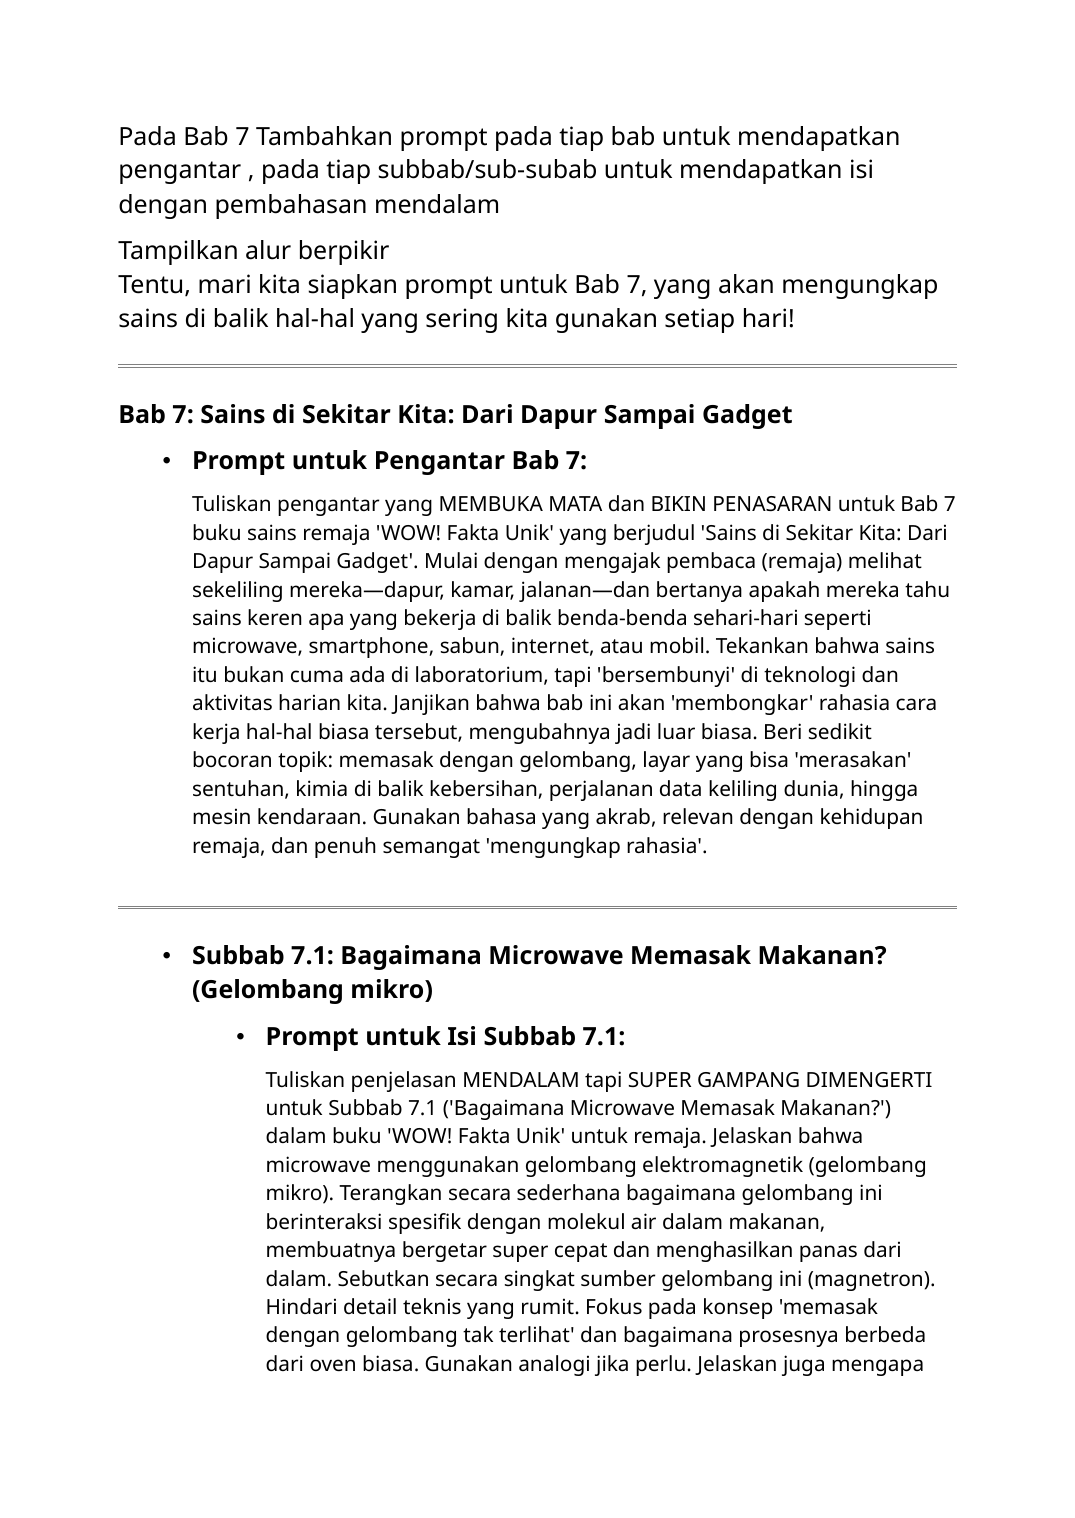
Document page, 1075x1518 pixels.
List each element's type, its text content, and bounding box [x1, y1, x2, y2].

text Pada Bab 7 Tambahkan prompt pada tiap bab untuk mendapatkan pengantar , pada tiap subbab/sub-subab untuk mendapatkan isi dengan pembahasan mendalam [118, 118, 957, 220]
list Tuliskan penjelasan MENDALAM tapi SUPER GAMPANG DIMENGERTI untuk Subbab 7.1 ('Bagaimana Microwave Memasak Makanan?') dalam buku 'WOW! Fakta Unik' untuk remaja. Jelaskan bahwa microwave menggunakan gelombang elektromagnetik (gelombang mikro). Terangkan secara sederhana bagaimana gelombang ini berinteraksi spesifik dengan molekul air dalam makanan, membuatnya bergetar super cepat dan menghasilkan panas dari dalam. Sebutkan secara singkat sumber gelombang ini (magnetron). Hindari detail teknis yang rumit. Fokus pada konsep 'memasak dengan gelombang tak terlihat' dan bagaimana prosesnya berbeda dari oven biasa. Gunakan analogi jika perlu. Jelaskan juga mengapa [236, 1065, 957, 1377]
list Subbab 7.1: Bagaimana Microwave Memasak Makanan? (Gelombang mikro) [162, 937, 957, 1006]
text Tampilkan alur berpikir [118, 233, 957, 267]
text Tentu, mari kita siapkan prompt untuk Bab 7, yang akan mengungkap sains di balik hal-hal yang sering kita gunakan setiap hari! [118, 267, 957, 335]
list Prompt untuk Pengantar Bab 7: [162, 443, 957, 477]
list Tuliskan pengantar yang MEMBUKA MATA dan BIKIN PENASARAN untuk Bab 7 buku sains remaja 'WOW! Fakta Unik' yang berjudul 'Sains di Sekitar Kita: Dari Dapur Sampai Gadget'. Mulai dengan mengajak pembaca (remaja) melihat sekeliling mereka—dapur, kamar, jalanan—dan bertanya apakah mereka tahu sains keren apa yang bekerja di balik benda-benda sehari-hari seperti microwave, smartphone, sabun, internet, atau mobil. Tekankan bahwa sains itu bukan cuma ada di laboratorium, tapi 'bersembunyi' di teknologi dan aktivitas harian kita. Janjikan bahwa bab ini akan 'membongkar' rahasia cara kerja hal-hal biasa tersebut, mengubahnya jadi luar biasa. Beri sedikit bocoran topik: memasak dengan gelombang, layar yang bisa 'merasakan' sentuhan, kimia di balik kebersihan, perjalanan data keliling dunia, hingga mesin kendaraan. Gunakan bahasa yang akrab, relevan dengan kehidupan remaja, dan penuh semangat 'mengungkap rahasia'. [162, 489, 957, 859]
list Prompt untuk Isi Subbab 7.1: [236, 1018, 957, 1052]
text Bab 7: Sains di Sekitar Kita: Dari Dapur Sampai Gadget [118, 396, 957, 430]
